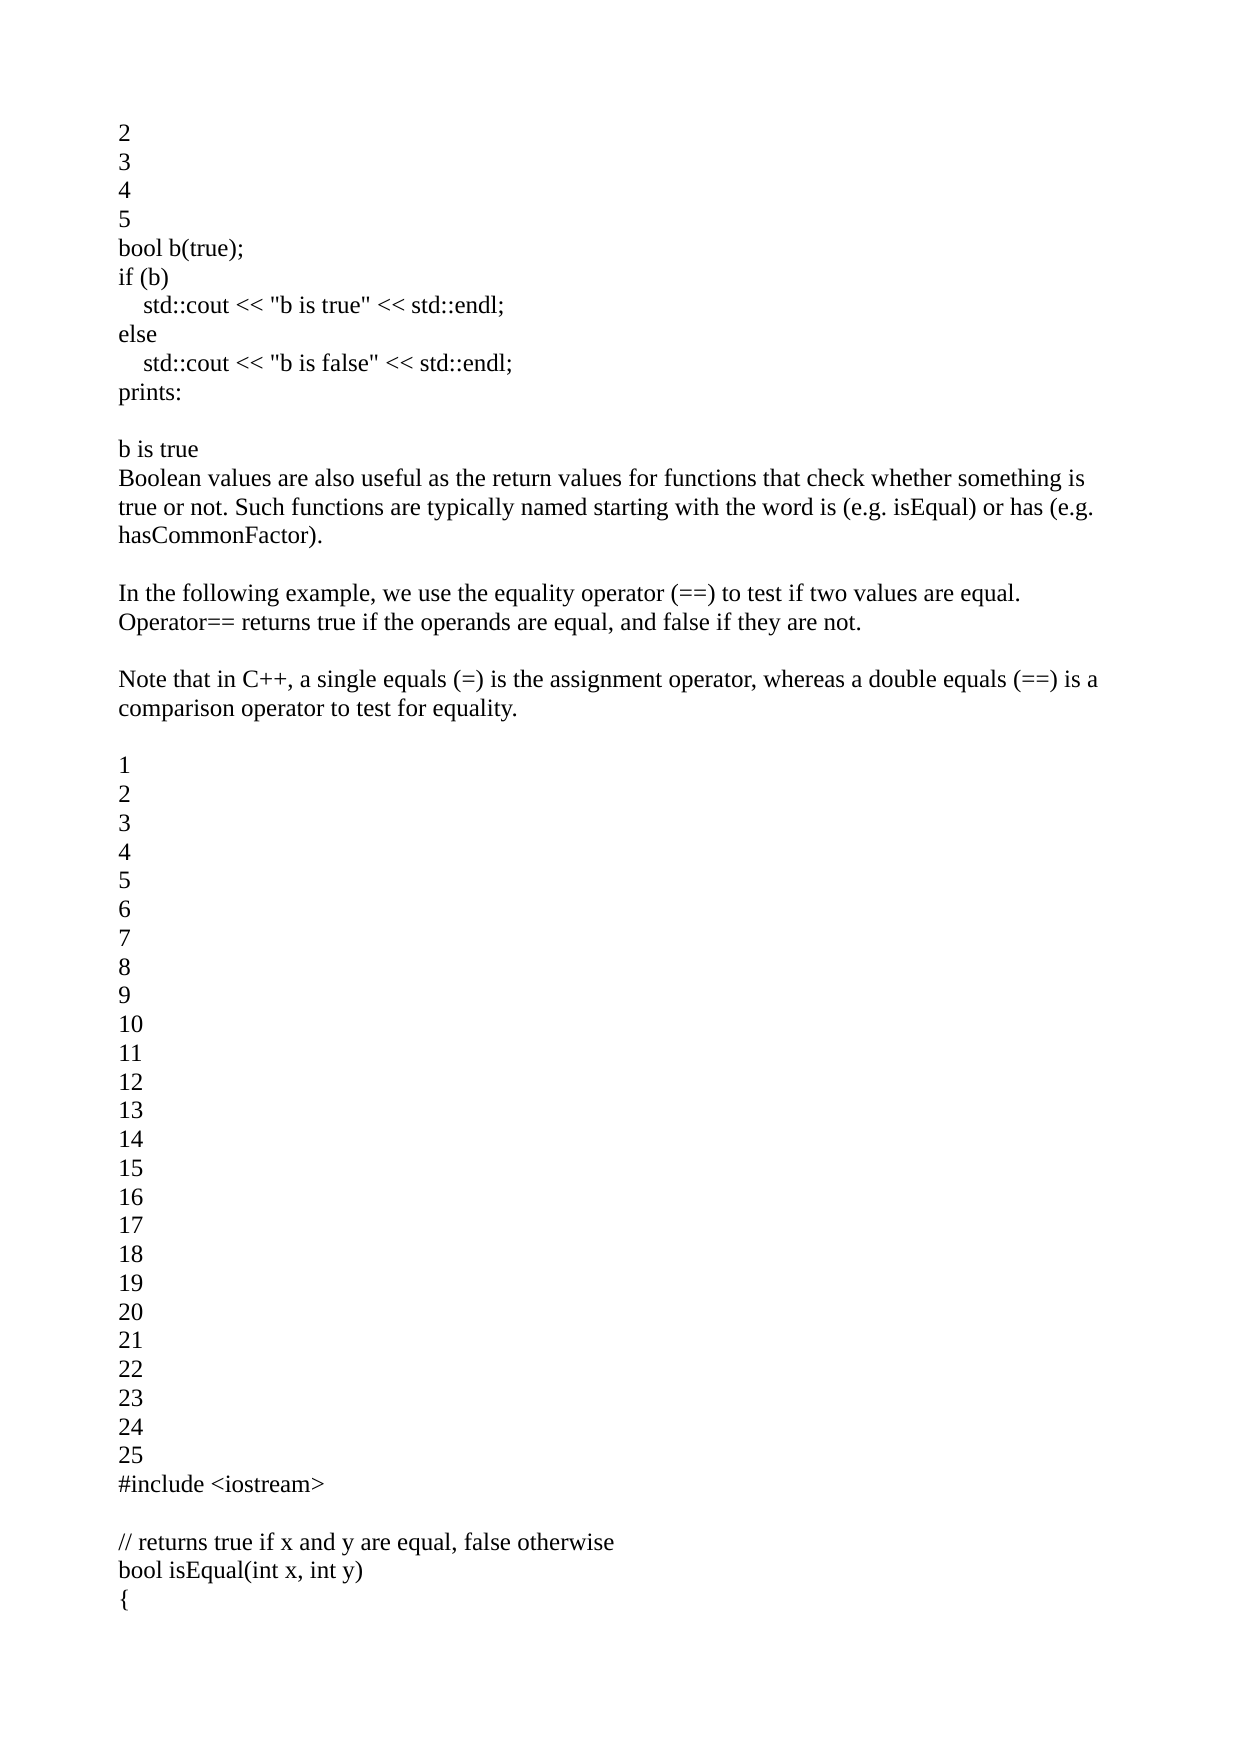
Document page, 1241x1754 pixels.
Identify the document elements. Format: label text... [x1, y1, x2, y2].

text 18 [118, 1239, 1122, 1268]
text 17 [118, 1211, 1122, 1239]
text 2 [118, 118, 1122, 147]
text bool isEqual(int x, int y) [118, 1556, 1122, 1584]
text Boolean values are also useful as the return values for functions that check whether something is true or not. Such functions are typically named starting with the word is (e.g. isEqual) or has (e.g. hasCommonFactor). [118, 463, 1122, 549]
text 3 [118, 147, 1122, 176]
text 15 [118, 1153, 1122, 1182]
text 1 [118, 751, 1122, 779]
text 7 [118, 923, 1122, 952]
text 20 [118, 1297, 1122, 1326]
text 4 [118, 176, 1122, 204]
text prints: [118, 377, 1122, 406]
text 4 [118, 837, 1122, 866]
text else [118, 319, 1122, 348]
text b is true [118, 434, 1122, 463]
text 22 [118, 1354, 1122, 1383]
text 21 [118, 1326, 1122, 1354]
text 5 [118, 866, 1122, 894]
text In the following example, we use the equality operator (==) to test if two values are equal. Operator== returns true if the operands are equal, and false if they are not. [118, 578, 1122, 636]
text 11 [118, 1038, 1122, 1067]
text 14 [118, 1124, 1122, 1153]
text bool b(true); [118, 233, 1122, 262]
text if (b) [118, 262, 1122, 291]
text 9 [118, 981, 1122, 1009]
text 25 [118, 1441, 1122, 1469]
text 23 [118, 1383, 1122, 1412]
text 5 [118, 204, 1122, 233]
text Note that in C++, a single equals (=) is the assignment operator, whereas a double equals (==) is a comparison operator to test for equality. [118, 664, 1122, 722]
text std::cout << "b is false" << std::endl; [118, 348, 1122, 377]
text 13 [118, 1096, 1122, 1124]
text 3 [118, 808, 1122, 837]
text { [118, 1584, 1122, 1613]
text 24 [118, 1412, 1122, 1441]
text std::cout << "b is true" << std::endl; [118, 291, 1122, 319]
text 19 [118, 1268, 1122, 1297]
text #include <iostream> [118, 1469, 1122, 1498]
text // returns true if x and y are equal, false otherwise [118, 1527, 1122, 1556]
text 8 [118, 952, 1122, 981]
text 2 [118, 779, 1122, 808]
text 12 [118, 1067, 1122, 1096]
text 10 [118, 1009, 1122, 1038]
text 6 [118, 894, 1122, 923]
text 16 [118, 1182, 1122, 1211]
